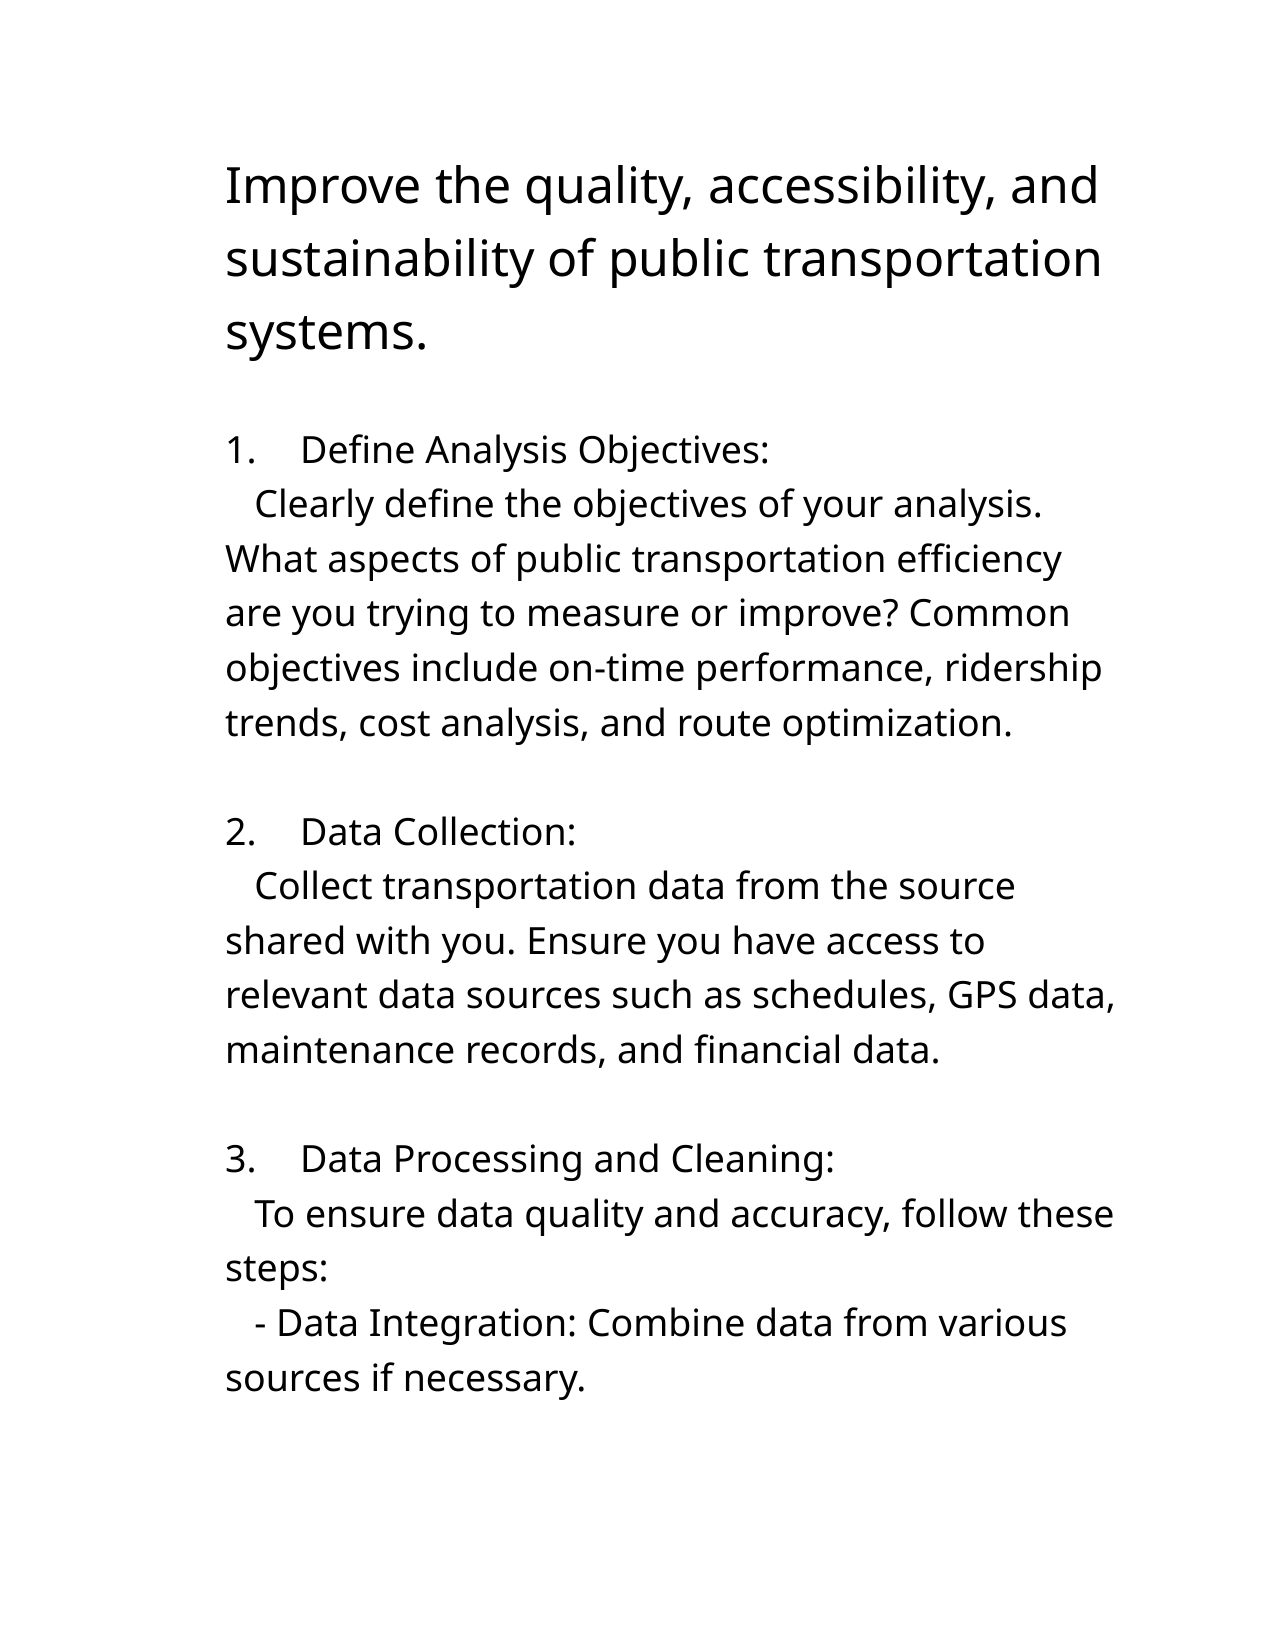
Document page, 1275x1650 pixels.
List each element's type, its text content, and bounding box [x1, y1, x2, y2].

list Data Processing and Cleaning: [225, 1133, 1125, 1184]
list Define Analysis Objectives: [225, 423, 1125, 474]
list Data Collection: [225, 805, 1125, 856]
list Clearly define the objectives of your analysis. What aspects of public transportation efficiency are you trying to measure or improve? Common objectives include on-time performance, ridership trends, cost analysis, and route optimization. [225, 478, 1125, 747]
list Improve the quality, accessibility, and sustainability of public transportation systems. [225, 150, 1125, 364]
list - Data Integration: Combine data from various sources if necessary. [225, 1296, 1125, 1402]
list Collect transportation data from the source shared with you. Ensure you have access to relevant data sources such as schedules, GPS data, maintenance records, and financial data. [225, 860, 1125, 1074]
list To ensure data quality and accuracy, follow these steps: [225, 1187, 1125, 1293]
